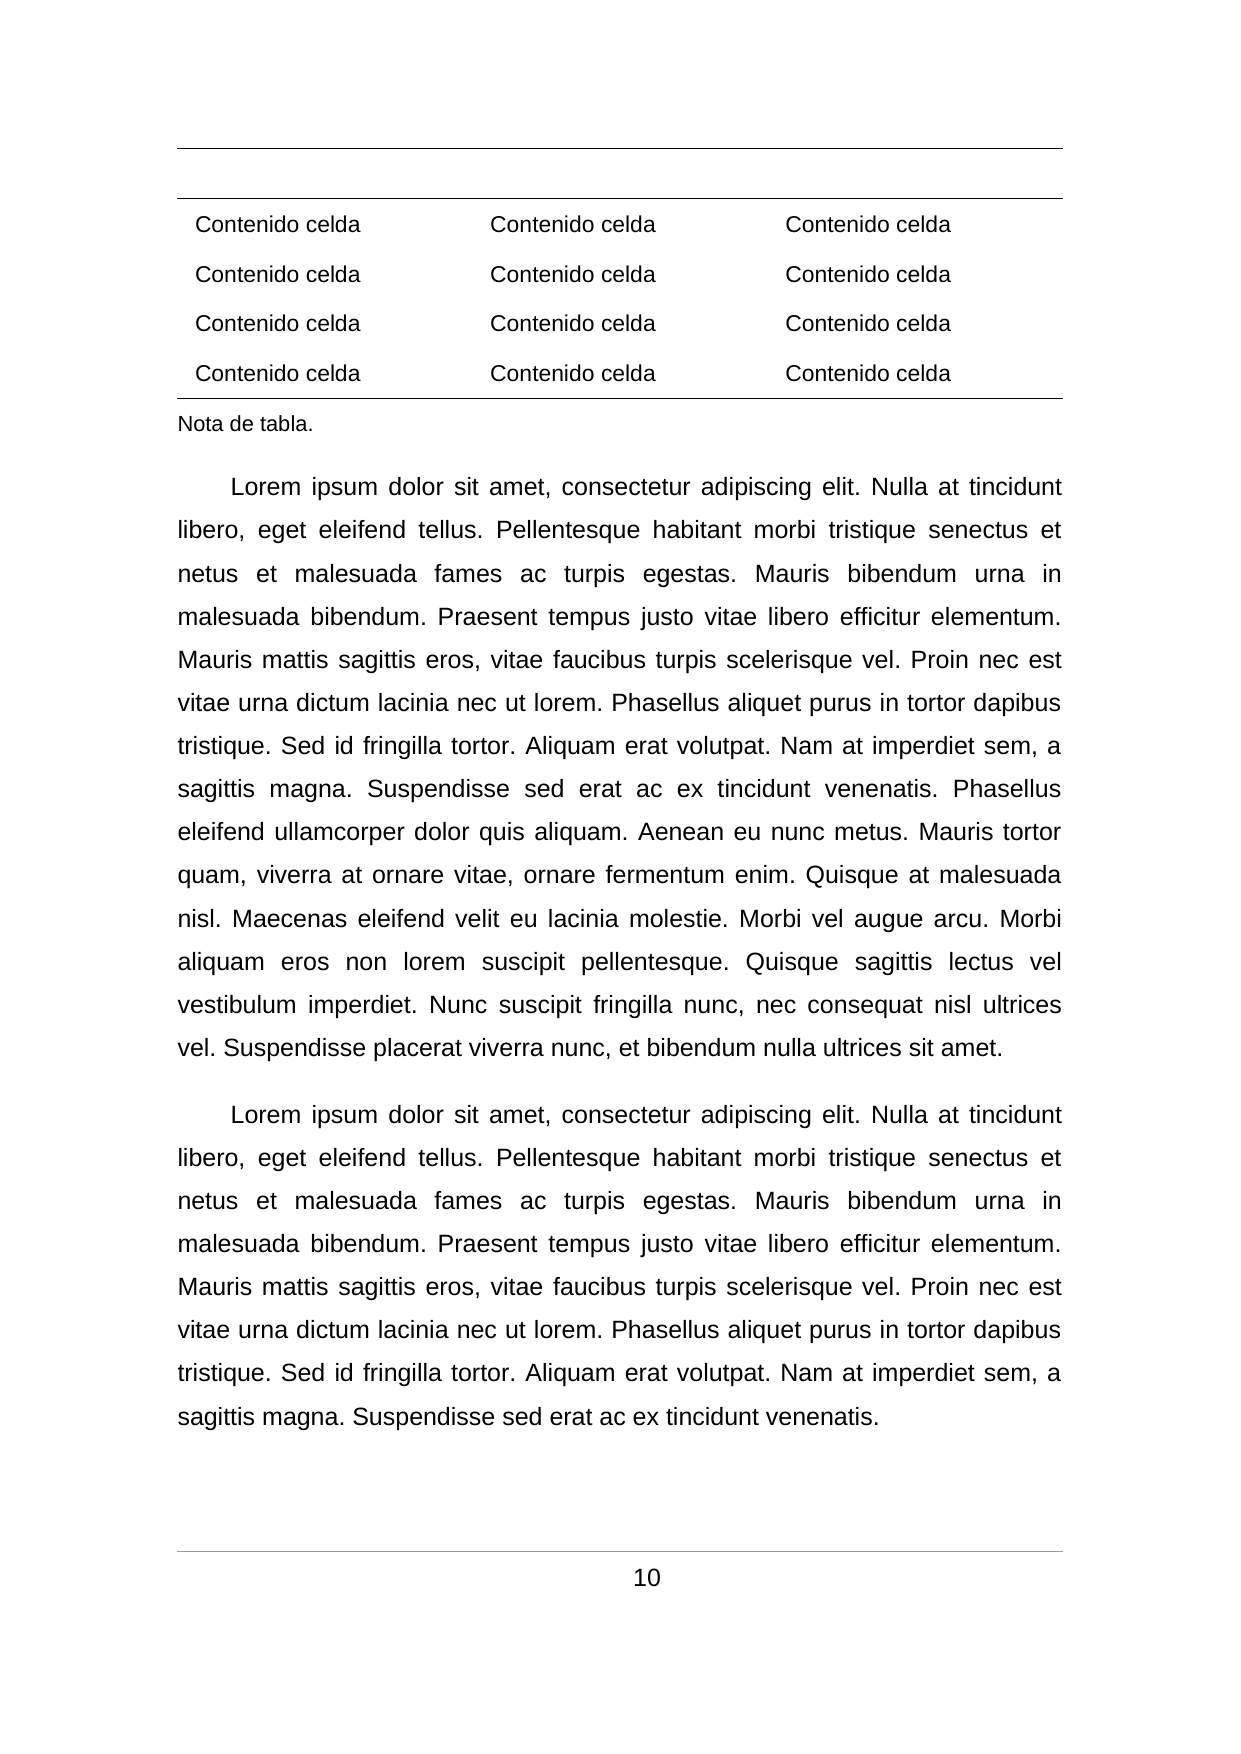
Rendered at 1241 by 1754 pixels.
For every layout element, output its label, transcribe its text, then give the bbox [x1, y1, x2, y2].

table_header [768, 149, 1063, 198]
text Lorem ipsum dolor sit amet, consectetur adipiscing elit. Nulla at tincidunt libero, eget eleifend tellus. Pellentesque habitant morbi tristique senectus et netus et malesuada fames ac turpis egestas. Mauris bibendum urna in malesuada bibendum. Praesent tempus justo vitae libero efficitur elementum. Mauris mattis sagittis eros, vitae faucibus turpis scelerisque vel. Proin nec est vitae urna dictum lacinia nec ut lorem. Phasellus aliquet purus in tortor dapibus tristique. Sed id fringilla tortor. Aliquam erat volutpat. Nam at imperdiet sem, a sagittis magna. Suspendisse sed erat ac ex tincidunt venenatis. Phasellus eleifend ullamcorper dolor quis aliquam. Aenean eu nunc metus. Mauris tortor quam, viverra at ornare vitae, ornare fermentum enim. Quisque at malesuada nisl. Maecenas eleifend velit eu lacinia molestie. Morbi vel augue arcu. Morbi aliquam eros non lorem suscipit pellentesque. Quisque sagittis lectus vel vestibulum imperdiet. Nunc suscipit fringilla nunc, nec consequat nisl ultrices vel. Suspendisse placerat viverra nunc, et bibendum nulla ultrices sit amet. [177, 472, 1063, 1062]
table_header [177, 149, 472, 198]
table_cell Contenido celda [768, 249, 1063, 299]
text Nota de tabla. [177, 411, 1063, 436]
table_cell Contenido celda [177, 249, 472, 299]
text Lorem ipsum dolor sit amet, consectetur adipiscing elit. Nulla at tincidunt libero, eget eleifend tellus. Pellentesque habitant morbi tristique senectus et netus et malesuada fames ac turpis egestas. Mauris bibendum urna in malesuada bibendum. Praesent tempus justo vitae libero efficitur elementum. Mauris mattis sagittis eros, vitae faucibus turpis scelerisque vel. Proin nec est vitae urna dictum lacinia nec ut lorem. Phasellus aliquet purus in tortor dapibus tristique. Sed id fringilla tortor. Aliquam erat volutpat. Nam at imperdiet sem, a sagittis magna. Suspendisse sed erat ac ex tincidunt venenatis. [177, 1099, 1063, 1430]
table_header [473, 149, 768, 198]
table_cell Contenido celda [473, 299, 768, 348]
table_cell Contenido celda [473, 349, 768, 398]
table_cell Contenido celda [177, 199, 472, 249]
table_cell Contenido celda [768, 299, 1063, 348]
table_cell Contenido celda [473, 199, 768, 249]
table_cell Contenido celda [768, 349, 1063, 398]
table_cell Contenido celda [177, 349, 472, 398]
table_cell Contenido celda [473, 249, 768, 299]
table_cell Contenido celda [177, 299, 472, 348]
table_cell Contenido celda [768, 199, 1063, 249]
